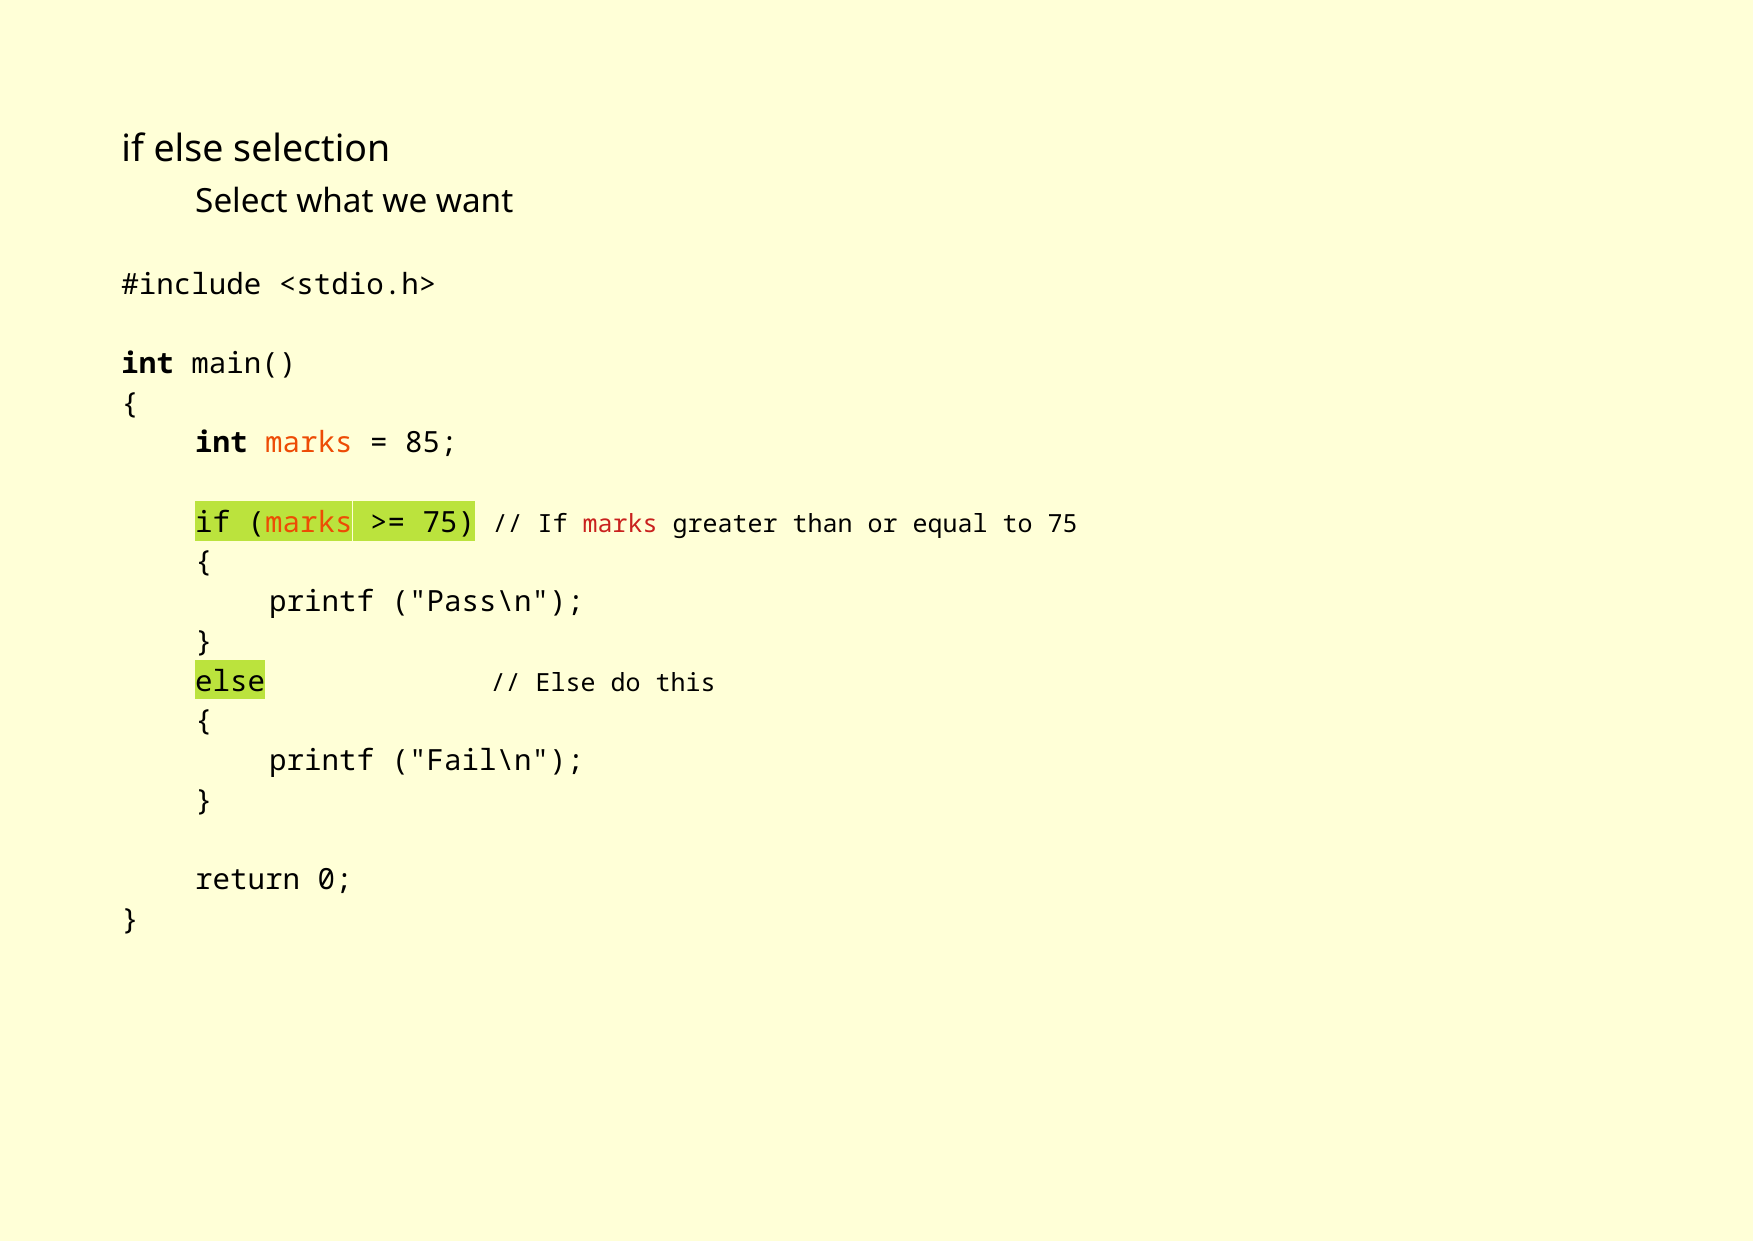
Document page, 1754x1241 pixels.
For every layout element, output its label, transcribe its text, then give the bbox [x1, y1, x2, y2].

text { [121, 382, 1632, 422]
text int main() [121, 342, 1632, 382]
text #include <stdio.h> [121, 263, 1632, 303]
text else // Else do this [121, 660, 1632, 699]
text } [121, 620, 1632, 660]
text if else selection [121, 121, 1632, 172]
text } [121, 779, 1632, 818]
text printf ("Pass\n"); [121, 580, 1632, 620]
text } [121, 898, 1632, 938]
text printf ("Fail\n"); [121, 739, 1632, 779]
text if (marks >= 75) // If marks greater than or equal to 75 [121, 501, 1632, 541]
text Select what we want [121, 172, 1632, 223]
text return 0; [121, 858, 1632, 898]
text int marks = 85; [121, 422, 1632, 461]
text { [121, 541, 1632, 580]
text { [121, 699, 1632, 739]
